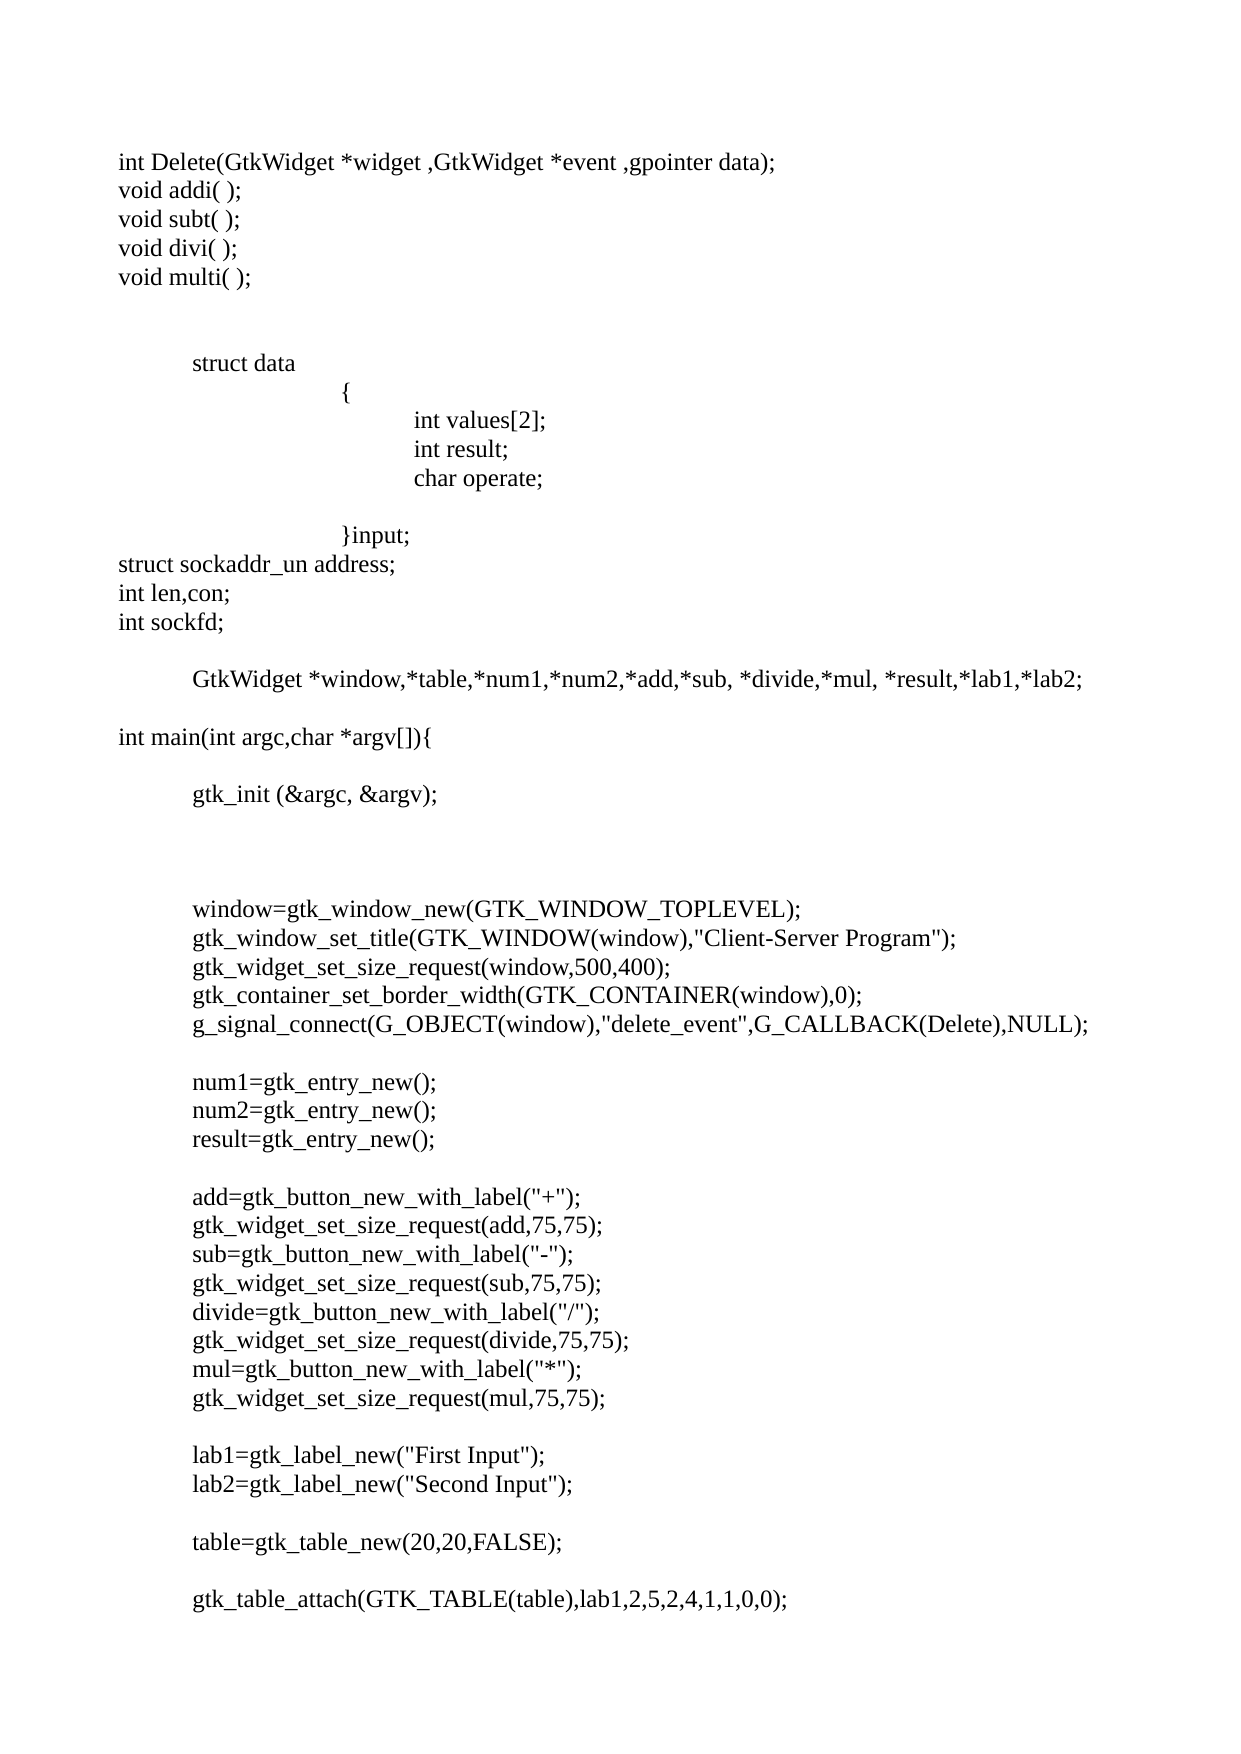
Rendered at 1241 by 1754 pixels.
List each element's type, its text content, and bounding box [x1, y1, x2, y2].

text GtkWidget *window,*table,*num1,*num2,*add,*sub, *divide,*mul, *result,*lab1,*lab2; [118, 664, 1122, 693]
text num1=gtk_entry_new(); [118, 1067, 1122, 1096]
text int values[2]; [118, 406, 1122, 434]
text num2=gtk_entry_new(); [118, 1096, 1122, 1124]
text result=gtk_entry_new(); [118, 1124, 1122, 1153]
text gtk_widget_set_size_request(sub,75,75); [118, 1268, 1122, 1297]
text char operate; [118, 463, 1122, 492]
text gtk_widget_set_size_request(window,500,400); [118, 952, 1122, 981]
text { [118, 377, 1122, 406]
text lab1=gtk_label_new("First Input"); [118, 1441, 1122, 1469]
text struct data [118, 348, 1122, 377]
text g_signal_connect(G_OBJECT(window),"delete_event",G_CALLBACK(Delete),NULL); [118, 1009, 1122, 1038]
text int result; [118, 434, 1122, 463]
text void subt( ); [118, 204, 1122, 233]
text struct sockaddr_un address; [118, 549, 1122, 578]
text add=gtk_button_new_with_label("+"); [118, 1182, 1122, 1211]
text gtk_table_attach(GTK_TABLE(table),lab1,2,5,2,4,1,1,0,0); [118, 1584, 1122, 1613]
text int main(int argc,char *argv[]){ [118, 722, 1122, 751]
text }input; [118, 521, 1122, 549]
text int len,con; [118, 578, 1122, 607]
text mul=gtk_button_new_with_label("*"); [118, 1354, 1122, 1383]
text int sockfd; [118, 607, 1122, 636]
text gtk_widget_set_size_request(divide,75,75); [118, 1326, 1122, 1354]
text lab2=gtk_label_new("Second Input"); [118, 1469, 1122, 1498]
text sub=gtk_button_new_with_label("-"); [118, 1239, 1122, 1268]
text void addi( ); [118, 176, 1122, 204]
text gtk_widget_set_size_request(mul,75,75); [118, 1383, 1122, 1412]
text window=gtk_window_new(GTK_WINDOW_TOPLEVEL); [118, 894, 1122, 923]
text gtk_window_set_title(GTK_WINDOW(window),"Client-Server Program"); [118, 923, 1122, 952]
text divide=gtk_button_new_with_label("/"); [118, 1297, 1122, 1326]
text gtk_init (&argc, &argv); [118, 779, 1122, 808]
text void multi( ); [118, 262, 1122, 291]
text gtk_container_set_border_width(GTK_CONTAINER(window),0); [118, 981, 1122, 1009]
text int Delete(GtkWidget *widget ,GtkWidget *event ,gpointer data); [118, 147, 1122, 176]
text table=gtk_table_new(20,20,FALSE); [118, 1527, 1122, 1556]
text gtk_widget_set_size_request(add,75,75); [118, 1211, 1122, 1239]
text void divi( ); [118, 233, 1122, 262]
